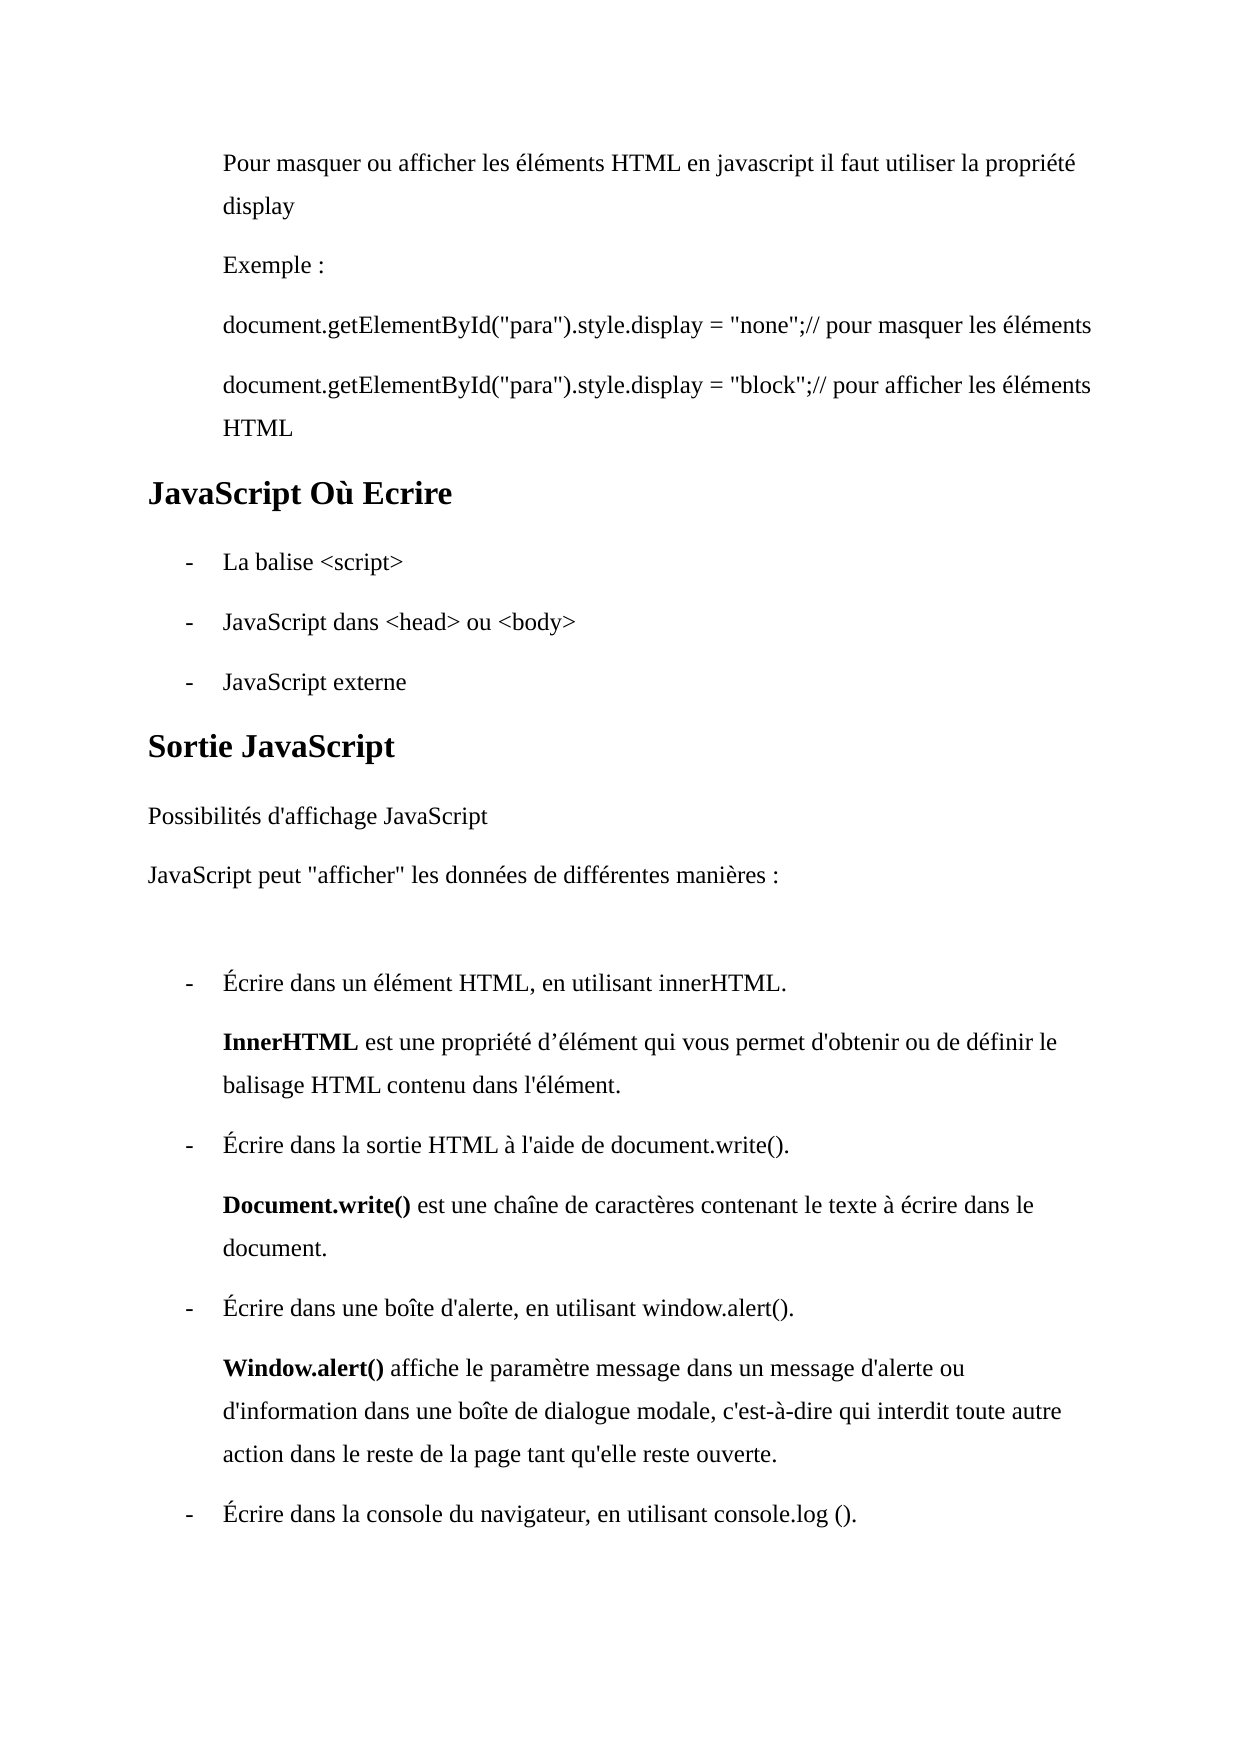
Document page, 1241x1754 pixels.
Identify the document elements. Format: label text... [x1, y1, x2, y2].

list Window.alert() affiche le paramètre message dans un message d'alerte ou d'information dans une boîte de dialogue modale, c'est-à-dire qui interdit toute autre action dans le reste de la page tant qu'elle reste ouverte. [223, 1353, 1093, 1468]
text JavaScript peut "afficher" les données de différentes manières : [148, 861, 1093, 889]
text Sortie JavaScript [148, 727, 1093, 765]
list La balise <script> [185, 547, 1093, 576]
list Écrire dans une boîte d'alerte, en utilisant window.alert(). [185, 1293, 1093, 1322]
list Écrire dans la console du navigateur, en utilisant console.log (). [185, 1499, 1093, 1528]
list JavaScript dans <head> ou <body> [185, 607, 1093, 636]
list Écrire dans un élément HTML, en utilisant innerHTML. [185, 968, 1093, 996]
text document.getElementById("para").style.display = "none";// pour masquer les éléments [223, 310, 1093, 339]
list InnerHTML est une propriété d’élément qui vous permet d'obtenir ou de définir le balisage HTML contenu dans l'élément. [223, 1027, 1093, 1099]
text document.getElementById("para").style.display = "block";// pour afficher les éléments HTML [223, 370, 1093, 442]
text Pour masquer ou afficher les éléments HTML en javascript il faut utiliser la propriété display [223, 148, 1093, 219]
list Écrire dans la sortie HTML à l'aide de document.write(). [185, 1130, 1093, 1159]
list JavaScript externe [185, 667, 1093, 696]
text Exemple : [223, 251, 1093, 279]
text JavaScript Où Ecrire [148, 473, 1093, 511]
text Possibilités d'affichage JavaScript [148, 801, 1093, 829]
list Document.write() est une chaîne de caractères contenant le texte à écrire dans le document. [223, 1190, 1093, 1262]
